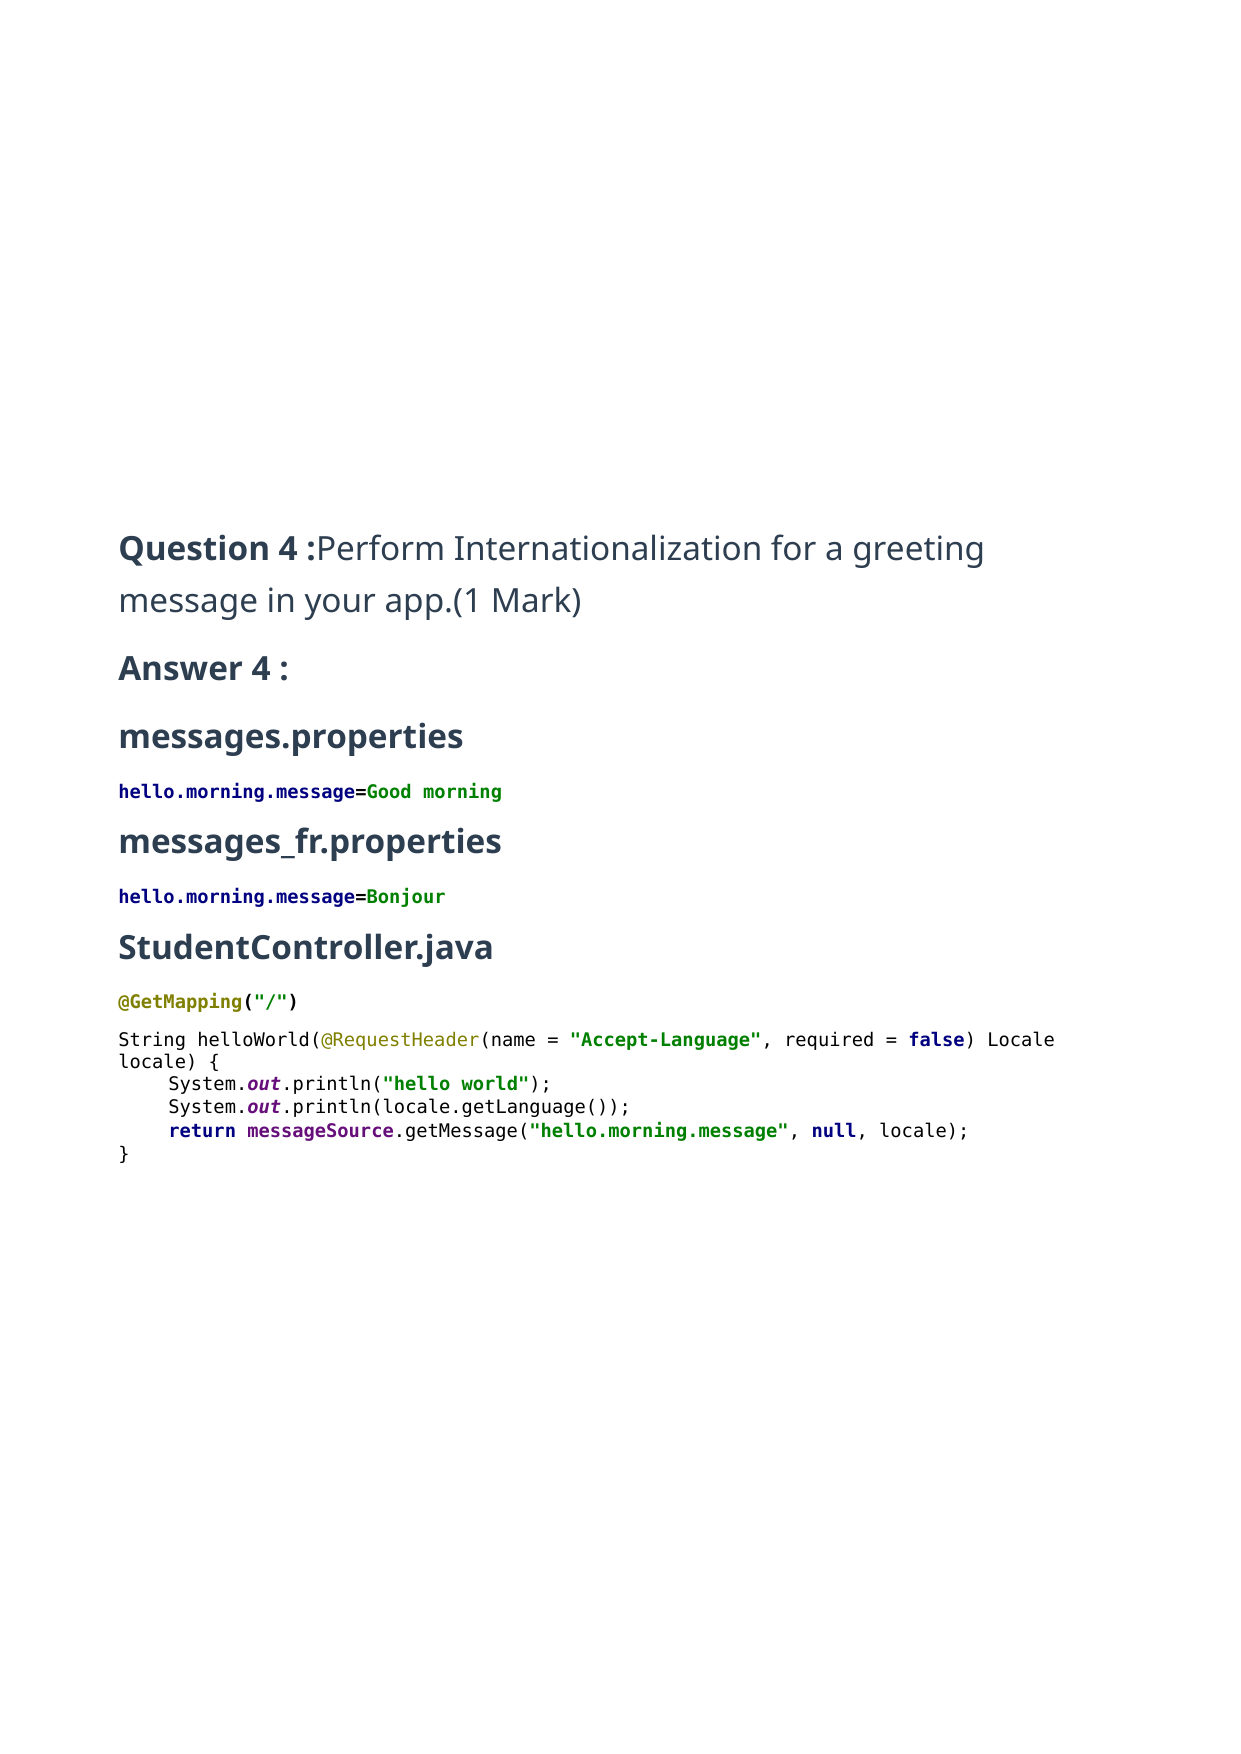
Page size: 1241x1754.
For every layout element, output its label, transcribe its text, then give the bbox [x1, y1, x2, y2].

text return messageSource.getMessage("hello.morning.message", null, locale); [118, 1120, 1122, 1143]
text StudentController.java [118, 923, 1122, 969]
text } [118, 1143, 1122, 1165]
text hello.morning.message=Bonjour [118, 886, 1122, 908]
text String helloWorld(@RequestHeader(name = "Accept-Language", required = false) Locale locale) { [118, 1029, 1122, 1072]
text messages_fr.properties [118, 818, 1122, 863]
text System.out.println(locale.getLanguage()); [118, 1096, 1122, 1120]
text Answer 4 : [118, 645, 1122, 690]
text hello.morning.message=Good morning [118, 781, 1122, 802]
text System.out.println("hello world"); [118, 1072, 1122, 1096]
text @GetMapping("/") [118, 991, 1122, 1013]
text messages.properties [118, 713, 1122, 758]
text Question 4 :Perform Internationalization for a greeting message in your app.(1 Mark) [118, 525, 1122, 623]
